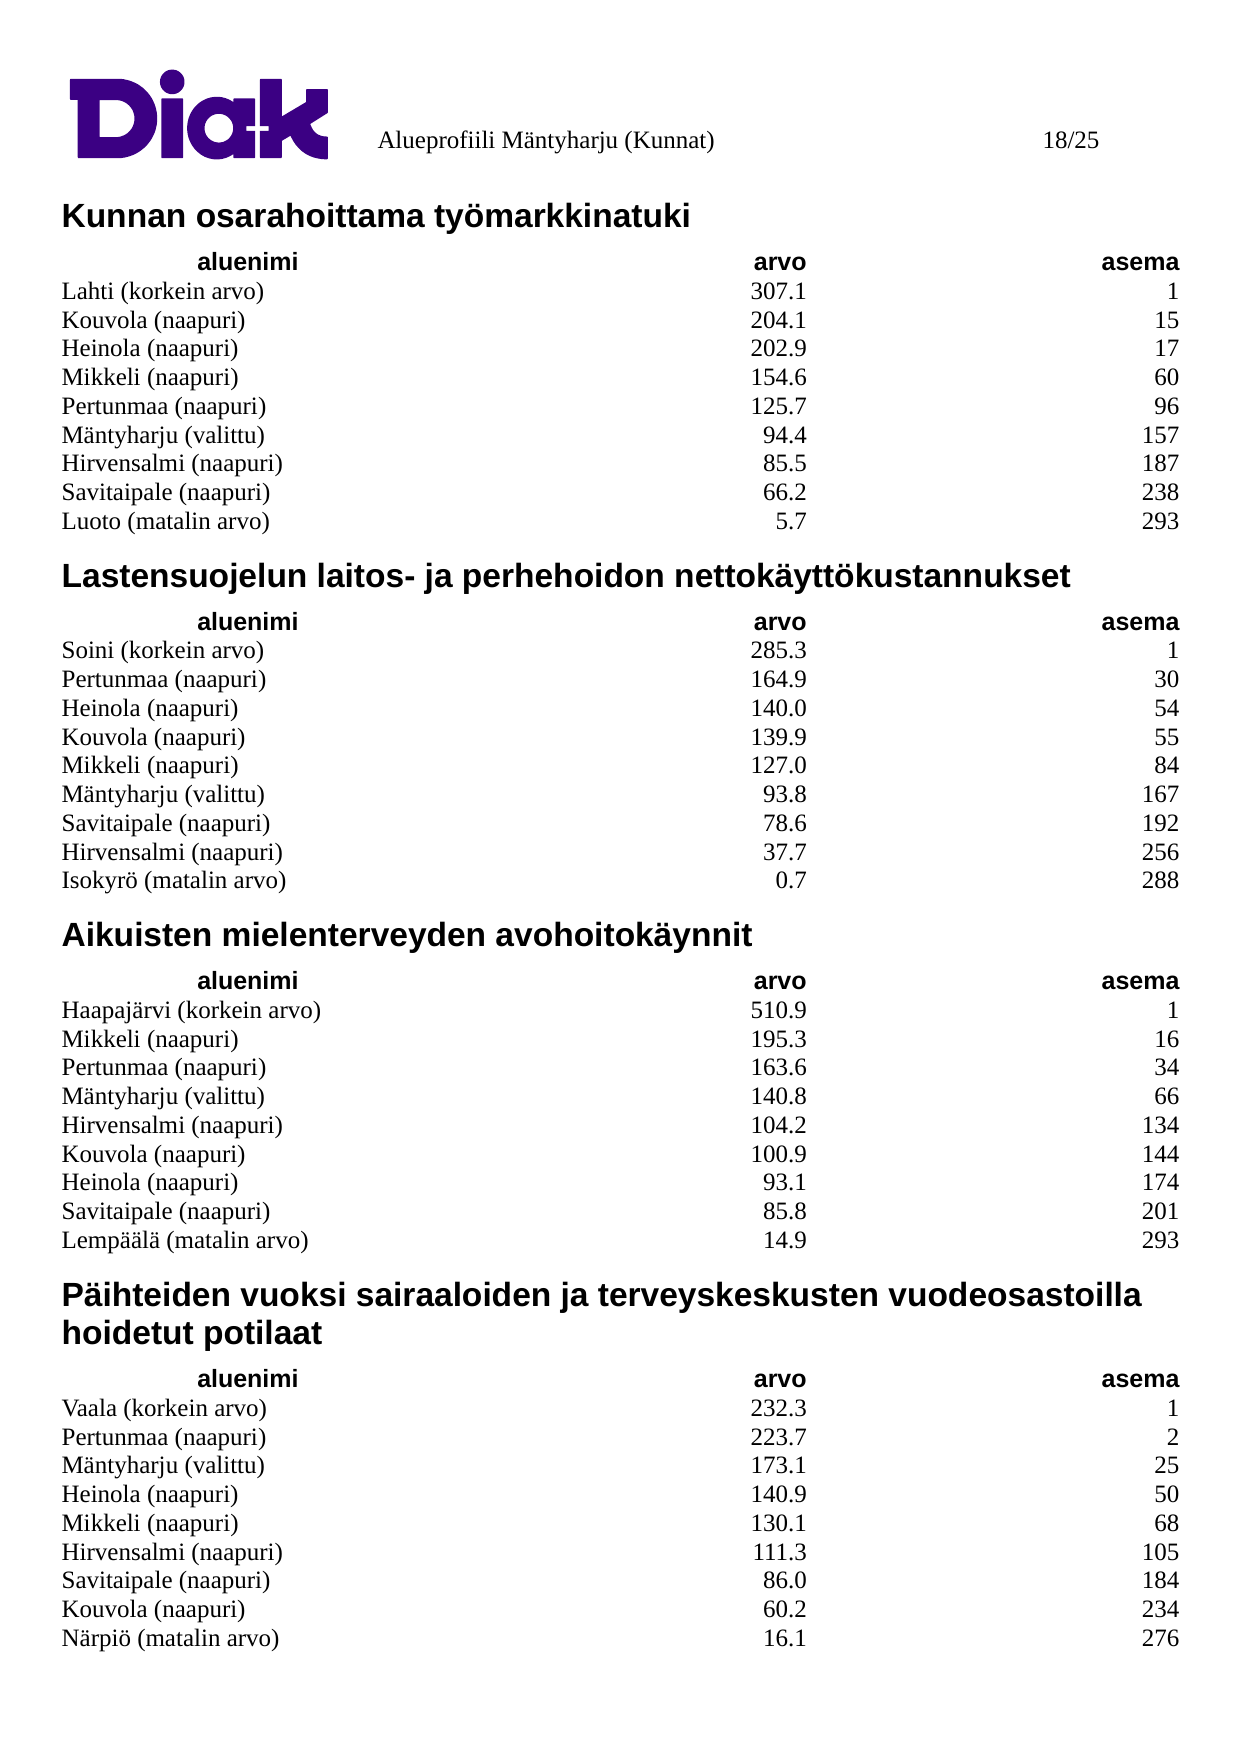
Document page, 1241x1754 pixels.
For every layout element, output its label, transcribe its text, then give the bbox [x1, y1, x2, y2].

table_cell 66.2 [434, 477, 806, 506]
table_cell Savitaipale (naapuri) [61, 477, 434, 506]
table_header aluenimi [61, 247, 434, 276]
subtitle Kunnan osarahoittama työmarkkinatuki [61, 196, 1179, 235]
table_cell 140.9 [434, 1479, 806, 1508]
table_cell Hirvensalmi (naapuri) [61, 1110, 434, 1139]
table_cell 50 [806, 1479, 1179, 1508]
table_cell 2 [806, 1422, 1179, 1451]
table_cell Isokyrö (matalin arvo) [61, 866, 434, 894]
table_cell Kouvola (naapuri) [61, 305, 434, 333]
table_header aluenimi [61, 607, 434, 636]
table_cell 94.4 [434, 420, 806, 448]
table_cell 167 [806, 779, 1179, 808]
table_cell 105 [806, 1537, 1179, 1566]
table_cell Pertunmaa (naapuri) [61, 391, 434, 420]
table_cell 60 [806, 362, 1179, 391]
table_cell 37.7 [434, 837, 806, 866]
subtitle Aikuisten mielenterveyden avohoitokäynnit [61, 915, 1179, 954]
table_cell 84 [806, 751, 1179, 779]
table_cell 144 [806, 1139, 1179, 1167]
table_cell 5.7 [434, 506, 806, 535]
table_cell 104.2 [434, 1110, 806, 1139]
table_cell 140.0 [434, 693, 806, 722]
table_cell 256 [806, 837, 1179, 866]
table_header asema [806, 966, 1179, 995]
table_cell 55 [806, 722, 1179, 751]
table_cell 17 [806, 334, 1179, 362]
table_cell 184 [806, 1566, 1179, 1594]
table_cell 234 [806, 1594, 1179, 1623]
table_cell Närpiö (matalin arvo) [61, 1623, 434, 1652]
table_cell Mäntyharju (valittu) [61, 1081, 434, 1110]
table_cell 293 [806, 506, 1179, 535]
subtitle Päihteiden vuoksi sairaaloiden ja terveyskeskusten vuodeosastoilla hoidetut potilaat [61, 1274, 1179, 1352]
table_cell Heinola (naapuri) [61, 1479, 434, 1508]
table_cell 293 [806, 1225, 1179, 1254]
table_cell 1 [806, 276, 1179, 305]
table_header aluenimi [61, 1364, 434, 1393]
table_cell 68 [806, 1508, 1179, 1537]
table_cell Mäntyharju (valittu) [61, 1451, 434, 1479]
table_cell 510.9 [434, 995, 806, 1024]
table_cell 1 [806, 1393, 1179, 1422]
table_cell Kouvola (naapuri) [61, 1594, 434, 1623]
table_cell 0.7 [434, 866, 806, 894]
table_cell Luoto (matalin arvo) [61, 506, 434, 535]
table_cell 288 [806, 866, 1179, 894]
table_cell 93.8 [434, 779, 806, 808]
table_cell Savitaipale (naapuri) [61, 808, 434, 837]
table_cell 134 [806, 1110, 1179, 1139]
table_header arvo [434, 247, 806, 276]
table_cell Pertunmaa (naapuri) [61, 1053, 434, 1081]
table_cell 174 [806, 1168, 1179, 1196]
table_cell 285.3 [434, 636, 806, 664]
table_cell Kouvola (naapuri) [61, 722, 434, 751]
table_header arvo [434, 607, 806, 636]
table_cell Heinola (naapuri) [61, 334, 434, 362]
table_cell 307.1 [434, 276, 806, 305]
table_cell Haapajärvi (korkein arvo) [61, 995, 434, 1024]
table_cell 139.9 [434, 722, 806, 751]
table_cell Lempäälä (matalin arvo) [61, 1225, 434, 1254]
table_cell Savitaipale (naapuri) [61, 1196, 434, 1225]
table_cell Pertunmaa (naapuri) [61, 1422, 434, 1451]
table_cell 201 [806, 1196, 1179, 1225]
table_cell 66 [806, 1081, 1179, 1110]
table_cell 78.6 [434, 808, 806, 837]
table_cell 1 [806, 995, 1179, 1024]
table_cell Mäntyharju (valittu) [61, 779, 434, 808]
table_cell Mikkeli (naapuri) [61, 362, 434, 391]
table_cell Soini (korkein arvo) [61, 636, 434, 664]
table_cell 125.7 [434, 391, 806, 420]
table_cell 111.3 [434, 1537, 806, 1566]
table_cell Hirvensalmi (naapuri) [61, 837, 434, 866]
table_cell Kouvola (naapuri) [61, 1139, 434, 1167]
table_cell 86.0 [434, 1566, 806, 1594]
table_cell 232.3 [434, 1393, 806, 1422]
table_cell 223.7 [434, 1422, 806, 1451]
table_cell Mikkeli (naapuri) [61, 751, 434, 779]
table_cell 1 [806, 636, 1179, 664]
table_cell 85.8 [434, 1196, 806, 1225]
table_cell 85.5 [434, 449, 806, 477]
table_header asema [806, 1364, 1179, 1393]
table_cell 60.2 [434, 1594, 806, 1623]
table_cell 154.6 [434, 362, 806, 391]
table_cell 192 [806, 808, 1179, 837]
table_cell 157 [806, 420, 1179, 448]
table_cell 195.3 [434, 1024, 806, 1052]
table_cell 25 [806, 1451, 1179, 1479]
table_header asema [806, 247, 1179, 276]
table_cell 54 [806, 693, 1179, 722]
table_cell Savitaipale (naapuri) [61, 1566, 434, 1594]
table_cell 276 [806, 1623, 1179, 1652]
table_cell Mäntyharju (valittu) [61, 420, 434, 448]
table_cell 16 [806, 1024, 1179, 1052]
table_cell Mikkeli (naapuri) [61, 1508, 434, 1537]
table_cell Pertunmaa (naapuri) [61, 664, 434, 693]
table_cell Heinola (naapuri) [61, 693, 434, 722]
table_cell 100.9 [434, 1139, 806, 1167]
table_cell 16.1 [434, 1623, 806, 1652]
table_cell 173.1 [434, 1451, 806, 1479]
table_cell 187 [806, 449, 1179, 477]
table_cell 140.8 [434, 1081, 806, 1110]
table_cell 34 [806, 1053, 1179, 1081]
subtitle Lastensuojelun laitos- ja perhehoidon nettokäyttökustannukset [61, 556, 1179, 594]
table_header aluenimi [61, 966, 434, 995]
table_cell 204.1 [434, 305, 806, 333]
table_cell Hirvensalmi (naapuri) [61, 449, 434, 477]
table_cell 14.9 [434, 1225, 806, 1254]
table_cell Hirvensalmi (naapuri) [61, 1537, 434, 1566]
table_cell 238 [806, 477, 1179, 506]
table_cell 30 [806, 664, 1179, 693]
table_header arvo [434, 966, 806, 995]
table_cell 15 [806, 305, 1179, 333]
table_cell Mikkeli (naapuri) [61, 1024, 434, 1052]
table_cell Vaala (korkein arvo) [61, 1393, 434, 1422]
table_cell 164.9 [434, 664, 806, 693]
table_cell 202.9 [434, 334, 806, 362]
table_cell 93.1 [434, 1168, 806, 1196]
table_cell Lahti (korkein arvo) [61, 276, 434, 305]
table_cell 130.1 [434, 1508, 806, 1537]
table_cell Heinola (naapuri) [61, 1168, 434, 1196]
table_cell 127.0 [434, 751, 806, 779]
table_cell 163.6 [434, 1053, 806, 1081]
table_header arvo [434, 1364, 806, 1393]
table_header asema [806, 607, 1179, 636]
table_cell 96 [806, 391, 1179, 420]
